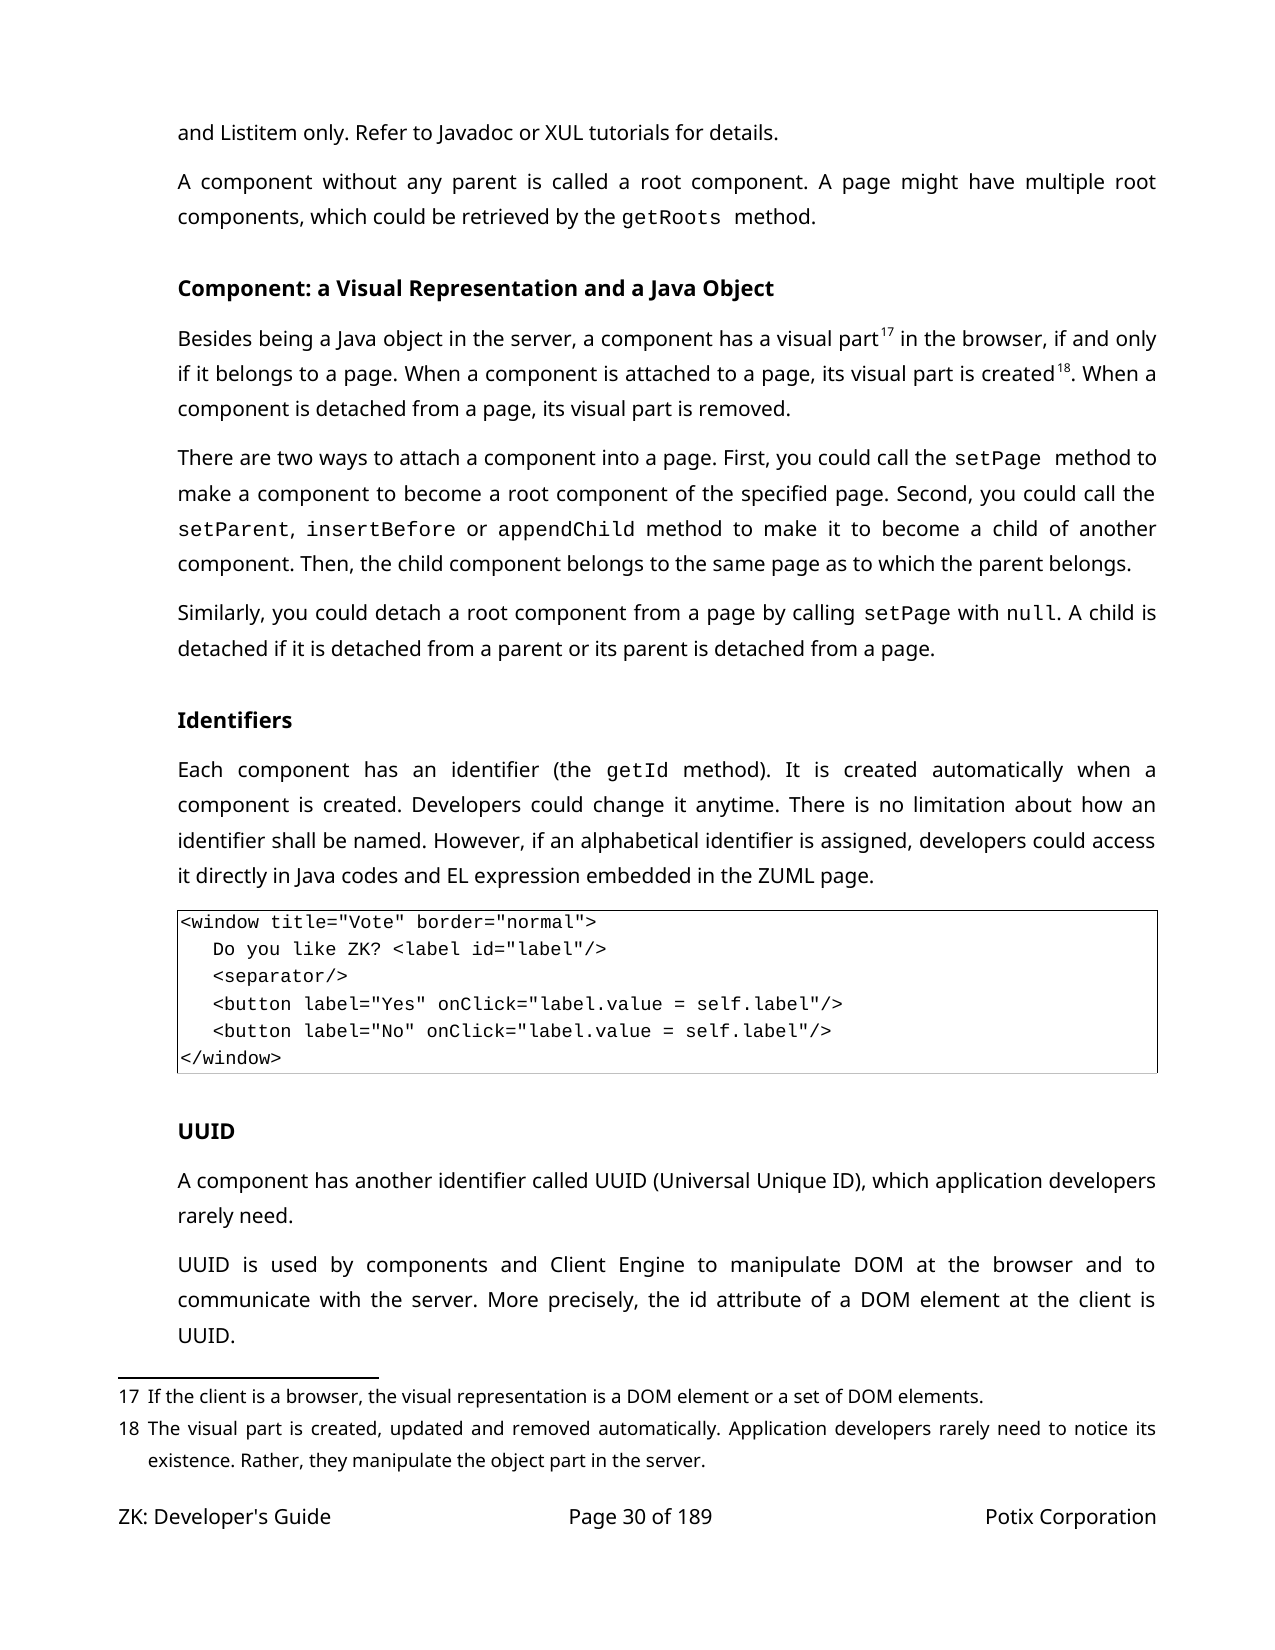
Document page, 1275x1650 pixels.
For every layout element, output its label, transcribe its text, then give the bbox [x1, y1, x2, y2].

text The visual part is created, updated and removed automatically. Application developers rarely need to notice its existence. Rather, they manipulate the object part in the server. [118, 1416, 1157, 1473]
text <button label="No" onClick="label.value = self.label"/> [178, 1019, 1157, 1043]
text A component has another identifier called UUID (Universal Unique ID), which application developers rarely need. [177, 1166, 1157, 1230]
text Do you like ZK? <label id="label"/> [178, 937, 1157, 961]
text A component without any parent is called a root component. A page might have multiple root components, which could be retrieved by the getRoots method. [177, 167, 1157, 231]
subtitle UUID [177, 1116, 1157, 1146]
text <window title="Vote" border="normal"> [178, 911, 1157, 934]
text <separator/> [178, 964, 1157, 988]
text Each component has an identifier (the getId method). It is created automatically when a component is created. Developers could change it anytime. There is no limitation about how an identifier shall be named. However, if an alphabetical identifier is assigned, developers could access it directly in Java codes and EL expression embedded in the ZUML page. [177, 755, 1157, 889]
text Besides being a Java object in the server, a component has a visual part in the browser, if and only if it belongs to a page. When a component is attached to a page, its visual part is created. When a component is detached from a page, its visual part is removed. [177, 324, 1157, 422]
text Similarly, you could detach a root component from a page by calling setPage with null. A child is detached if it is detached from a parent or its parent is detached from a page. [177, 598, 1157, 662]
text </window> [178, 1046, 1157, 1073]
subtitle Component: a Visual Representation and a Java Object [177, 273, 1157, 303]
text and Listitem only. Refer to Javadoc or XUL tutorials for details. [177, 118, 1157, 146]
subtitle Identifiers [177, 704, 1157, 734]
text There are two ways to attach a component into a page. First, you could call the setPage method to make a component to become a root component of the specified page. Second, you could call the setParent, insertBefore or appendChild method to make it to become a child of another component. Then, the child component belongs to the same page as to which the parent belongs. [177, 443, 1157, 578]
text If the client is a browser, the visual representation is a DOM element or a set of DOM elements. [118, 1384, 1157, 1409]
text <button label="Yes" onClick="label.value = self.label"/> [178, 991, 1157, 1016]
text UUID is used by components and Client Engine to manipulate DOM at the browser and to communicate with the server. More precisely, the id attribute of a DOM element at the client is UUID. [177, 1250, 1157, 1349]
